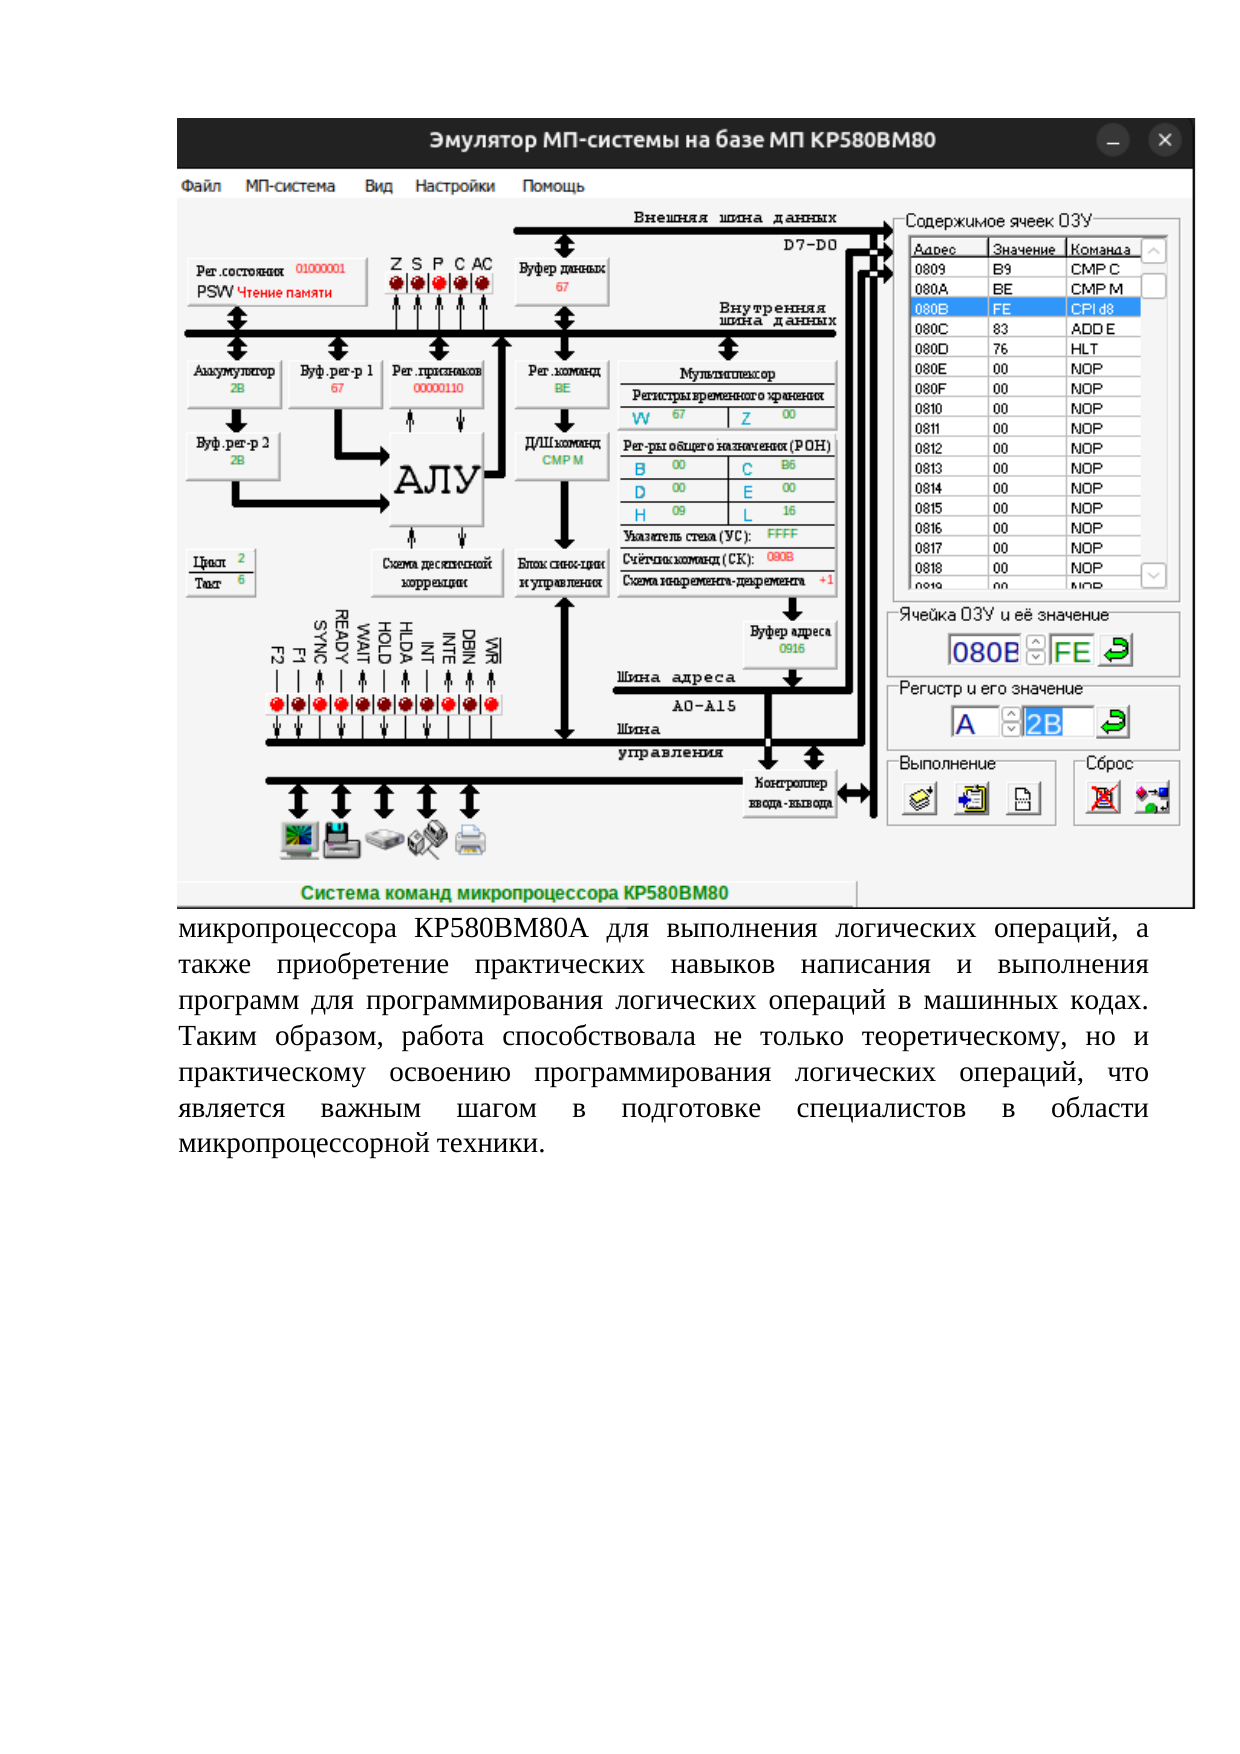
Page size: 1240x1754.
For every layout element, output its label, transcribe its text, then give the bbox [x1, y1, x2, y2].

text микропроцессора КР580ВМ80А для выполнения логических операций, а также приобретение практических навыков написания и выполнения программ для программирования логических операций в машинных кодах. Таким образом, работа способствовала не только теоретическому, но и практическому освоению программирования логических операций, что является важным шагом в подготовке специалистов в области микропроцессорной техники. [177, 909, 1150, 1159]
picture [177, 118, 1196, 909]
